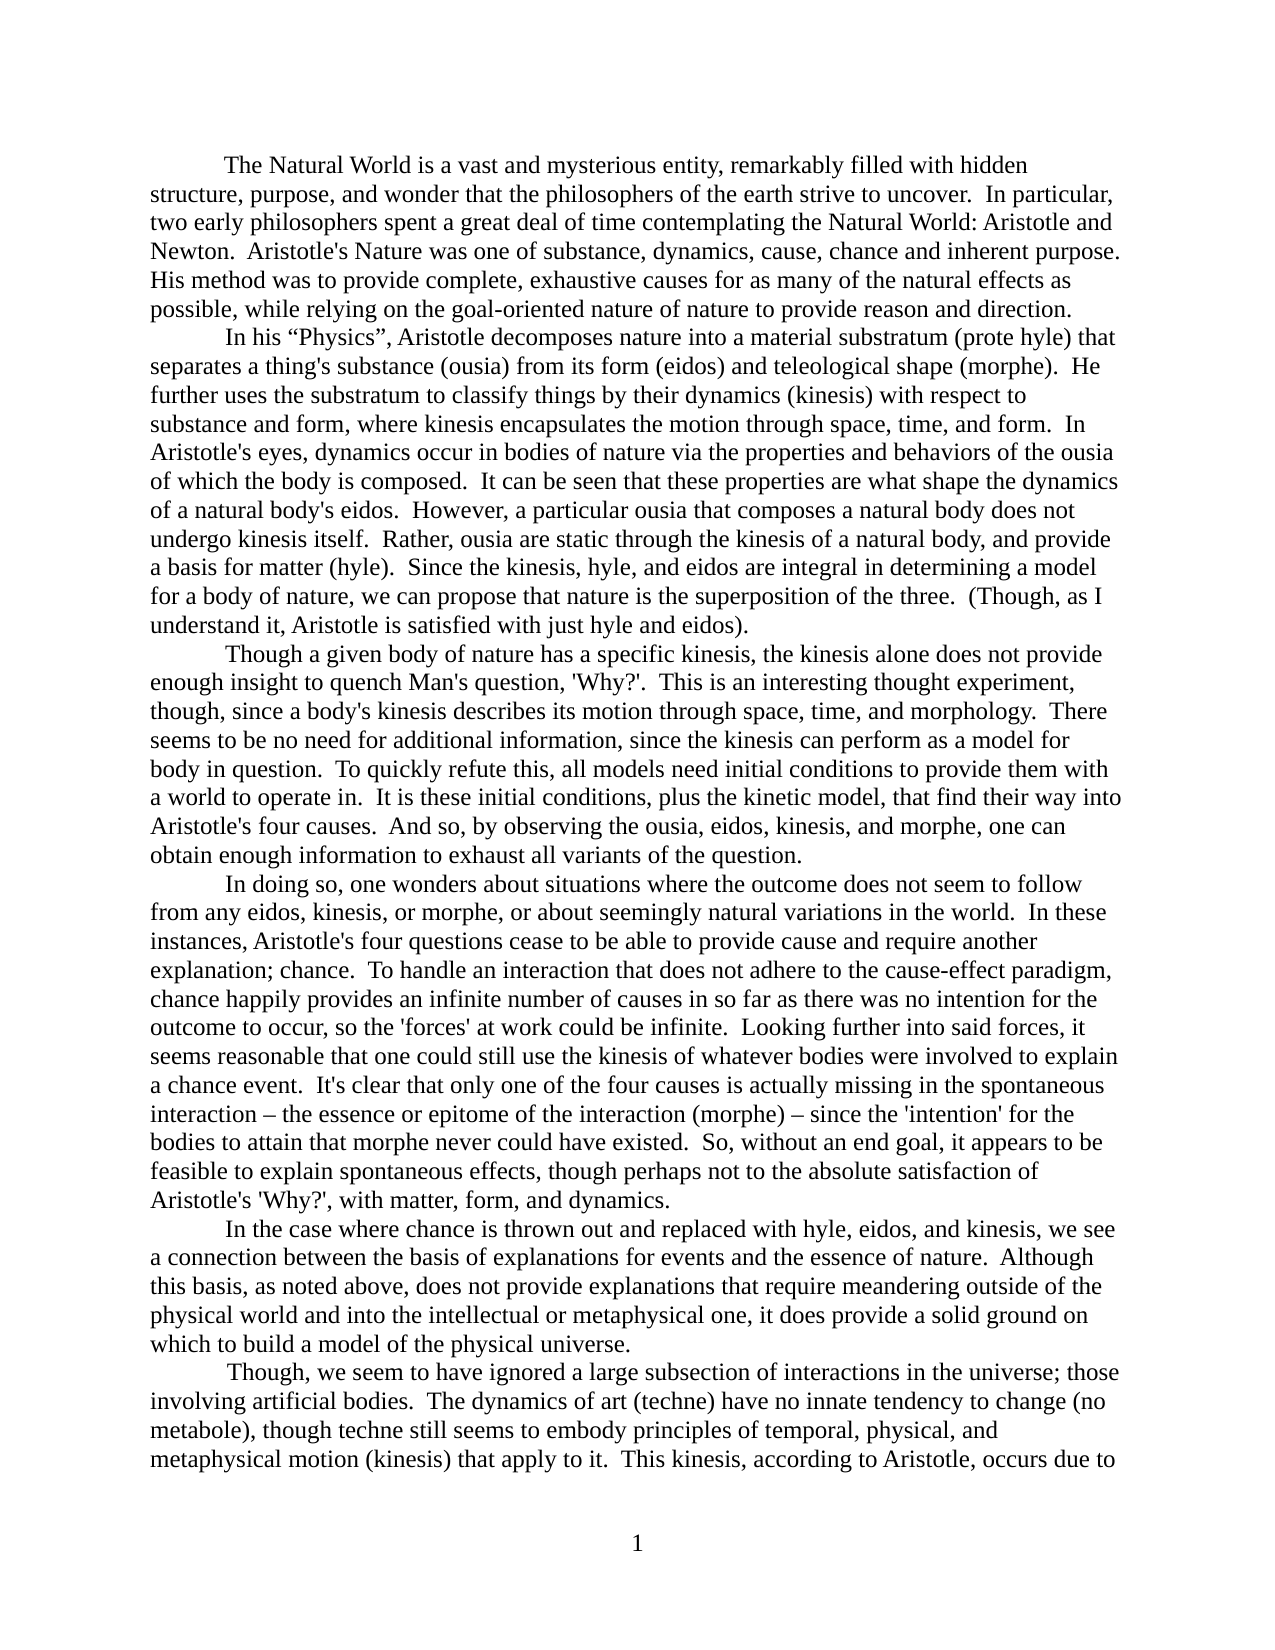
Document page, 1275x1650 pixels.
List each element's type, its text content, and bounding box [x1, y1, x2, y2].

text In doing so, one wonders about situations where the outcome does not seem to follow from any eidos, kinesis, or morphe, or about seemingly natural variations in the world. In these instances, Aristotle's four questions cease to be able to provide cause and require another explanation; chance. To handle an interaction that does not adhere to the cause-effect paradigm, chance happily provides an infinite number of causes in so far as there was no intention for the outcome to occur, so the 'forces' at work could be infinite. Looking further into said forces, it seems reasonable that one could still use the kinesis of whatever bodies were involved to explain a chance event. It's clear that only one of the four causes is actually missing in the spontaneous interaction – the essence or epitome of the interaction (morphe) – since the 'intention' for the bodies to attain that morphe never could have existed. So, without an end goal, it appears to be feasible to explain spontaneous effects, though perhaps not to the absolute satisfaction of Aristotle's 'Why?', with matter, form, and dynamics. [150, 869, 1125, 1214]
text Though a given body of nature has a specific kinesis, the kinesis alone does not provide enough insight to quench Man's question, 'Why?'. This is an interesting thought experiment, though, since a body's kinesis describes its motion through space, time, and morphology. There seems to be no need for additional information, since the kinesis can perform as a model for body in question. To quickly refute this, all models need initial conditions to provide them with a world to operate in. It is these initial conditions, plus the kinetic model, that find their way into Aristotle's four causes. And so, by observing the ousia, eidos, kinesis, and morphe, one can obtain enough information to exhaust all variants of the question. [150, 639, 1125, 869]
text Though, we seem to have ignored a large subsection of interactions in the universe; those involving artificial bodies. The dynamics of art (techne) have no innate tendency to change (no metabole), though techne still seems to embody principles of temporal, physical, and metaphysical motion (kinesis) that apply to it. This kinesis, according to Aristotle, occurs due to [150, 1357, 1125, 1472]
text In the case where chance is thrown out and replaced with hyle, eidos, and kinesis, we see a connection between the basis of explanations for events and the essence of nature. Although this basis, as noted above, does not provide explanations that require meandering outside of the physical world and into the intellectual or metaphysical one, it does provide a solid ground on which to build a model of the physical universe. [150, 1214, 1125, 1357]
text In his “Physics”, Aristotle decomposes nature into a material substratum (prote hyle) that separates a thing's substance (ousia) from its form (eidos) and teleological shape (morphe). He further uses the substratum to classify things by their dynamics (kinesis) with respect to substance and form, where kinesis encapsulates the motion through space, time, and form. In Aristotle's eyes, dynamics occur in bodies of nature via the properties and behaviors of the ousia of which the body is composed. It can be seen that these properties are what shape the dynamics of a natural body's eidos. However, a particular ousia that composes a natural body does not undergo kinesis itself. Rather, ousia are static through the kinesis of a natural body, and provide a basis for matter (hyle). Since the kinesis, hyle, and eidos are integral in determining a model for a body of nature, we can propose that nature is the superposition of the three. (Though, as I understand it, Aristotle is satisfied with just hyle and eidos). [150, 322, 1125, 639]
text The Natural World is a vast and mysterious entity, remarkably filled with hidden structure, purpose, and wonder that the philosophers of the earth strive to uncover. In particular, two early philosophers spent a great deal of time contemplating the Natural World: Aristotle and Newton. Aristotle's Nature was one of substance, dynamics, cause, chance and inherent purpose. His method was to provide complete, exhaustive causes for as many of the natural effects as possible, while relying on the goal-oriented nature of nature to provide reason and direction. [150, 150, 1125, 322]
